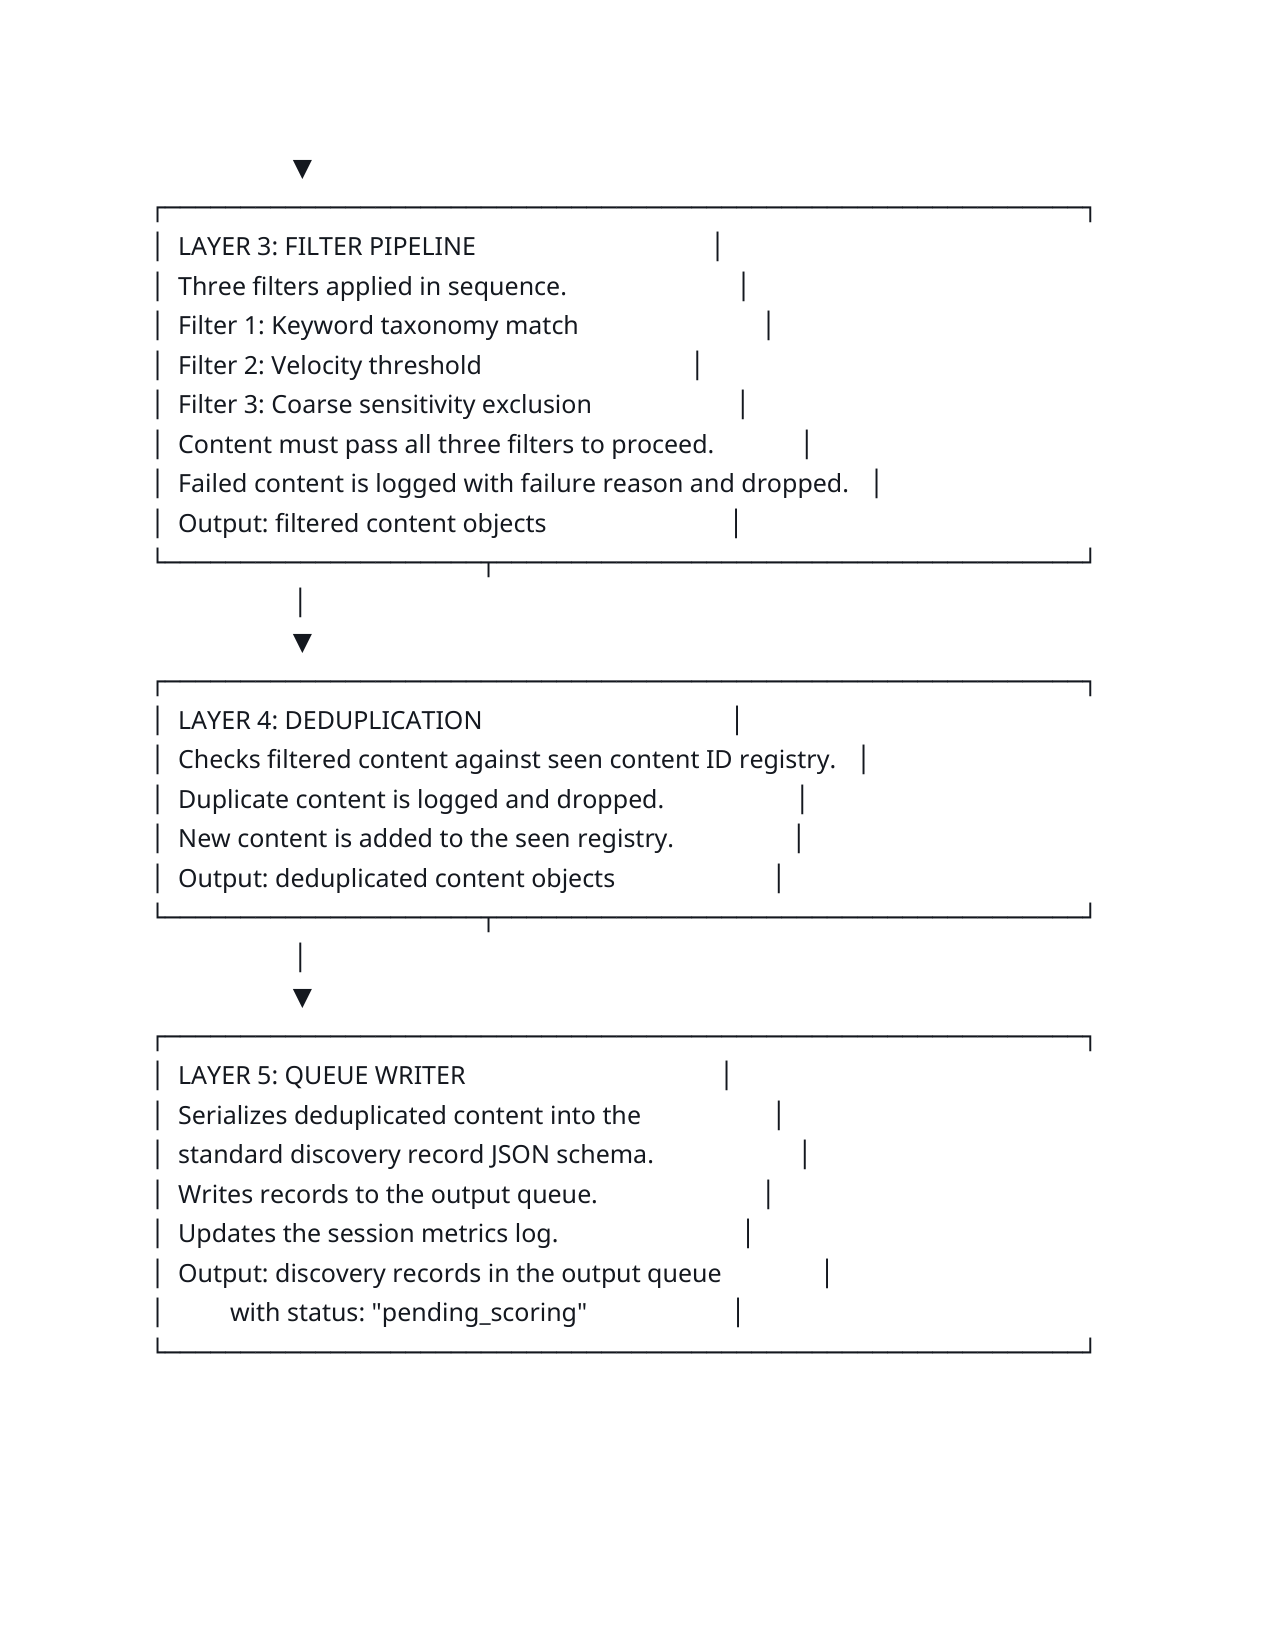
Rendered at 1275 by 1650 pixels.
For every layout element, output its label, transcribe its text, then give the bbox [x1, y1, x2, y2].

text ▼ ┌─────────────────────────────────────────────────────────────┐ │ LAYER 3: FILTER PIPELINE │ │ Three filters applied in sequence. │ │ Filter 1: Keyword taxonomy match │ │ Filter 2: Velocity threshold │ │ Filter 3: Coarse sensitivity exclusion │ │ Content must pass all three filters to proceed. │ │ Failed content is logged with failure reason and dropped. │ │ Output: filtered content objects │ └─────────────────────┬───────────────────────────────────────┘ │ ▼ ┌─────────────────────────────────────────────────────────────┐ │ LAYER 4: DEDUPLICATION │ │ Checks filtered content against seen content ID registry. │ │ Duplicate content is logged and dropped. │ │ New content is added to the seen registry. │ │ Output: deduplicated content objects │ └─────────────────────┬───────────────────────────────────────┘ │ ▼ ┌─────────────────────────────────────────────────────────────┐ │ LAYER 5: QUEUE WRITER │ │ Serializes deduplicated content into the │ │ standard discovery record JSON schema. │ │ Writes records to the output queue. │ │ Updates the session metrics log. │ │ Output: discovery records in the output queue │ │ with status: "pending_scoring" │ └─────────────────────────────────────────────────────────────┘ [150, 150, 1125, 1368]
